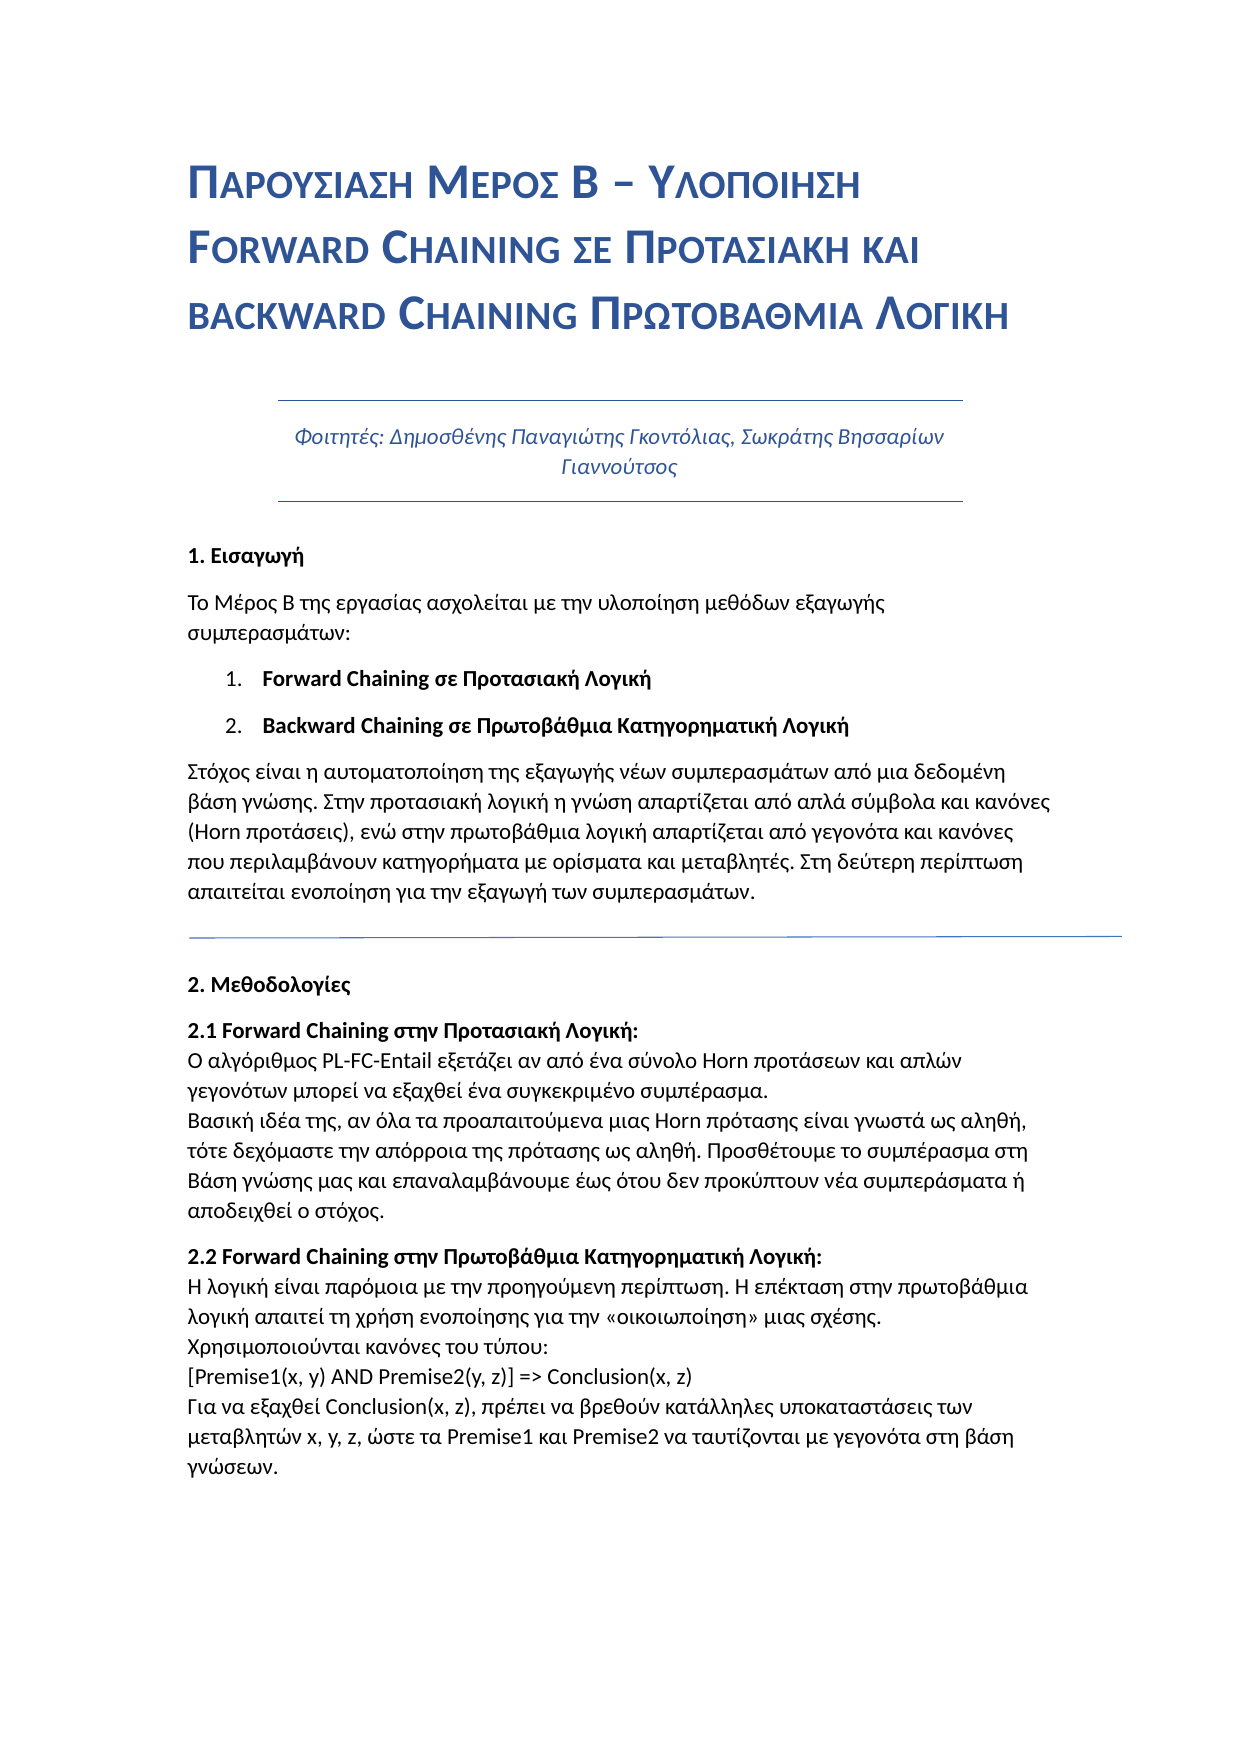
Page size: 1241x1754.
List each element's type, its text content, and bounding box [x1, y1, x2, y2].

text 2.1 Forward Chaining στην Προτασιακή Λογική: Ο αλγόριθμος PL-FC-Entail εξετάζει αν από ένα σύνολο Horn προτάσεων και απλών γεγονότων μπορεί να εξαχθεί ένα συγκεκριμένο συμπέρασμα. Βασική ιδέα της, αν όλα τα προαπαιτούμενα μιας Horn πρότασης είναι γνωστά ως αληθή, τότε δεχόμαστε την απόρροια της πρότασης ως αληθή. Προσθέτουμε το συμπέρασμα στη Βάση γνώσης μας και επαναλαμβάνουμε έως ότου δεν προκύπτουν νέα συμπεράσματα ή αποδειχθεί ο στόχος. [187, 1017, 1053, 1224]
text 2.2 Forward Chaining στην Πρωτοβάθμια Κατηγορηματική Λογική: Η λογική είναι παρόμοια με την προηγούμενη περίπτωση. Η επέκταση στην πρωτοβάθμια λογική απαιτεί τη χρήση ενοποίησης για την «οικοιωποίηση» μιας σχέσης. Χρησιμοποιούνται κανόνες του τύπου: [Premise1(x, y) AND Premise2(y, z)] => Conclusion(x, z) Για να εξαχθεί Conclusion(x, z), πρέπει να βρεθούν κατάλληλες υποκαταστάσεις των μεταβλητών x, y, z, ώστε τα Premise1 και Premise2 να ταυτίζονται με γεγονότα στη βάση γνώσεων. [187, 1242, 1053, 1480]
text Το Μέρος Β της εργασίας ασχολείται με την υλοποίηση μεθόδων εξαγωγής συμπερασμάτων: [187, 588, 1053, 646]
text 2. Μεθοδολογίες [187, 970, 1053, 998]
text 1. Εισαγωγή [187, 541, 1053, 569]
text Παρουσίαση Μέρος Β – Υλοποίηση Forward Chaining σε Προτασιακή και backward Chaining Πρωτοβάθμια Λογική [187, 150, 1053, 342]
list Forward Chaining σε Προτασιακή Λογική [225, 664, 1053, 692]
text Φοιτητές: Δημοσθένης Παναγιώτης Γκοντόλιας, Σωκράτης Βησσαρίων Γιαννούτσος [277, 401, 963, 502]
list Backward Chaining σε Πρωτοβάθμια Κατηγορηματική Λογική [225, 711, 1053, 739]
text Στόχος είναι η αυτοματοποίηση της εξαγωγής νέων συμπερασμάτων από μια δεδομένη βάση γνώσης. Στην προτασιακή λογική η γνώση απαρτίζεται από απλά σύμβολα και κανόνες (Horn προτάσεις), ενώ στην πρωτοβάθμια λογική απαρτίζεται από γεγονότα και κανόνες που περιλαμβάνουν κατηγορήματα με ορίσματα και μεταβλητές. Στη δεύτερη περίπτωση απαιτείται ενοποίηση για την εξαγωγή των συμπερασμάτων. [187, 757, 1053, 905]
